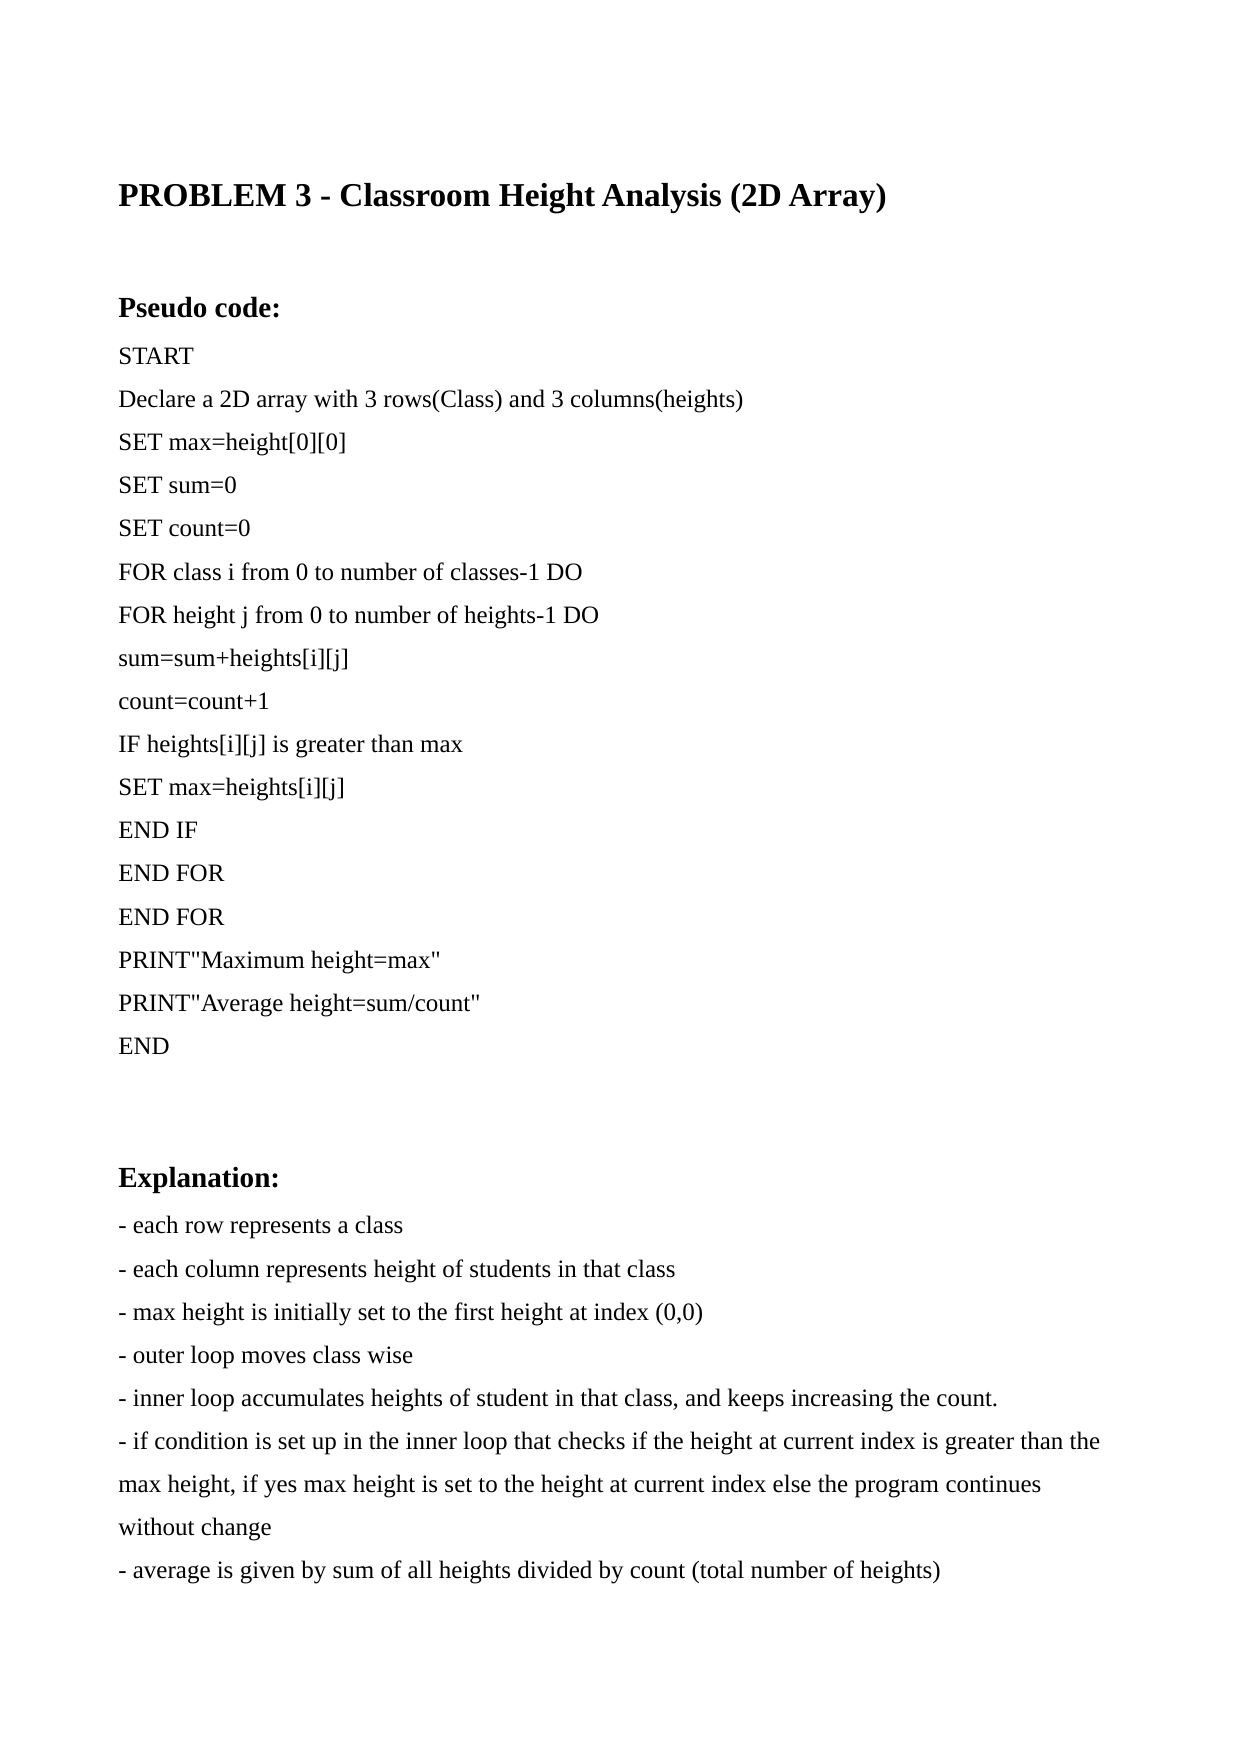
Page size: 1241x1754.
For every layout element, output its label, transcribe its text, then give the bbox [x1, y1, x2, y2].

text IF heights[i][j] is greater than max [118, 729, 1122, 758]
text END IF [118, 815, 1122, 844]
text END FOR [118, 858, 1122, 887]
text Declare a 2D array with 3 rows(Class) and 3 columns(heights) [118, 384, 1122, 413]
text Pseudo code: [118, 291, 1122, 324]
text Explanation: [118, 1160, 1122, 1194]
text START [118, 341, 1122, 370]
text - if condition is set up in the inner loop that checks if the height at current index is greater than the max height, if yes max height is set to the height at current index else the program continues without change [118, 1426, 1122, 1541]
text PROBLEM 3 - Classroom Height Analysis (2D Array) [118, 176, 1122, 214]
text - each row represents a class [118, 1211, 1122, 1239]
text sum=sum+heights[i][j] [118, 643, 1122, 672]
text - each column represents height of students in that class [118, 1254, 1122, 1282]
text SET max=heights[i][j] [118, 772, 1122, 801]
text FOR height j from 0 to number of heights-1 DO [118, 600, 1122, 628]
text END FOR [118, 902, 1122, 930]
text FOR class i from 0 to number of classes-1 DO [118, 557, 1122, 585]
text - outer loop moves class wise [118, 1340, 1122, 1369]
text PRINT"Maximum height=max" [118, 945, 1122, 973]
text SET count=0 [118, 513, 1122, 542]
text - max height is initially set to the first height at index (0,0) [118, 1297, 1122, 1326]
text SET sum=0 [118, 470, 1122, 499]
text - inner loop accumulates heights of student in that class, and keeps increasing the count. [118, 1383, 1122, 1412]
text SET max=height[0][0] [118, 427, 1122, 456]
text - average is given by sum of all heights divided by count (total number of heights) [118, 1556, 1122, 1584]
text count=count+1 [118, 686, 1122, 715]
text PRINT"Average height=sum/count" [118, 988, 1122, 1017]
text END [118, 1031, 1122, 1060]
